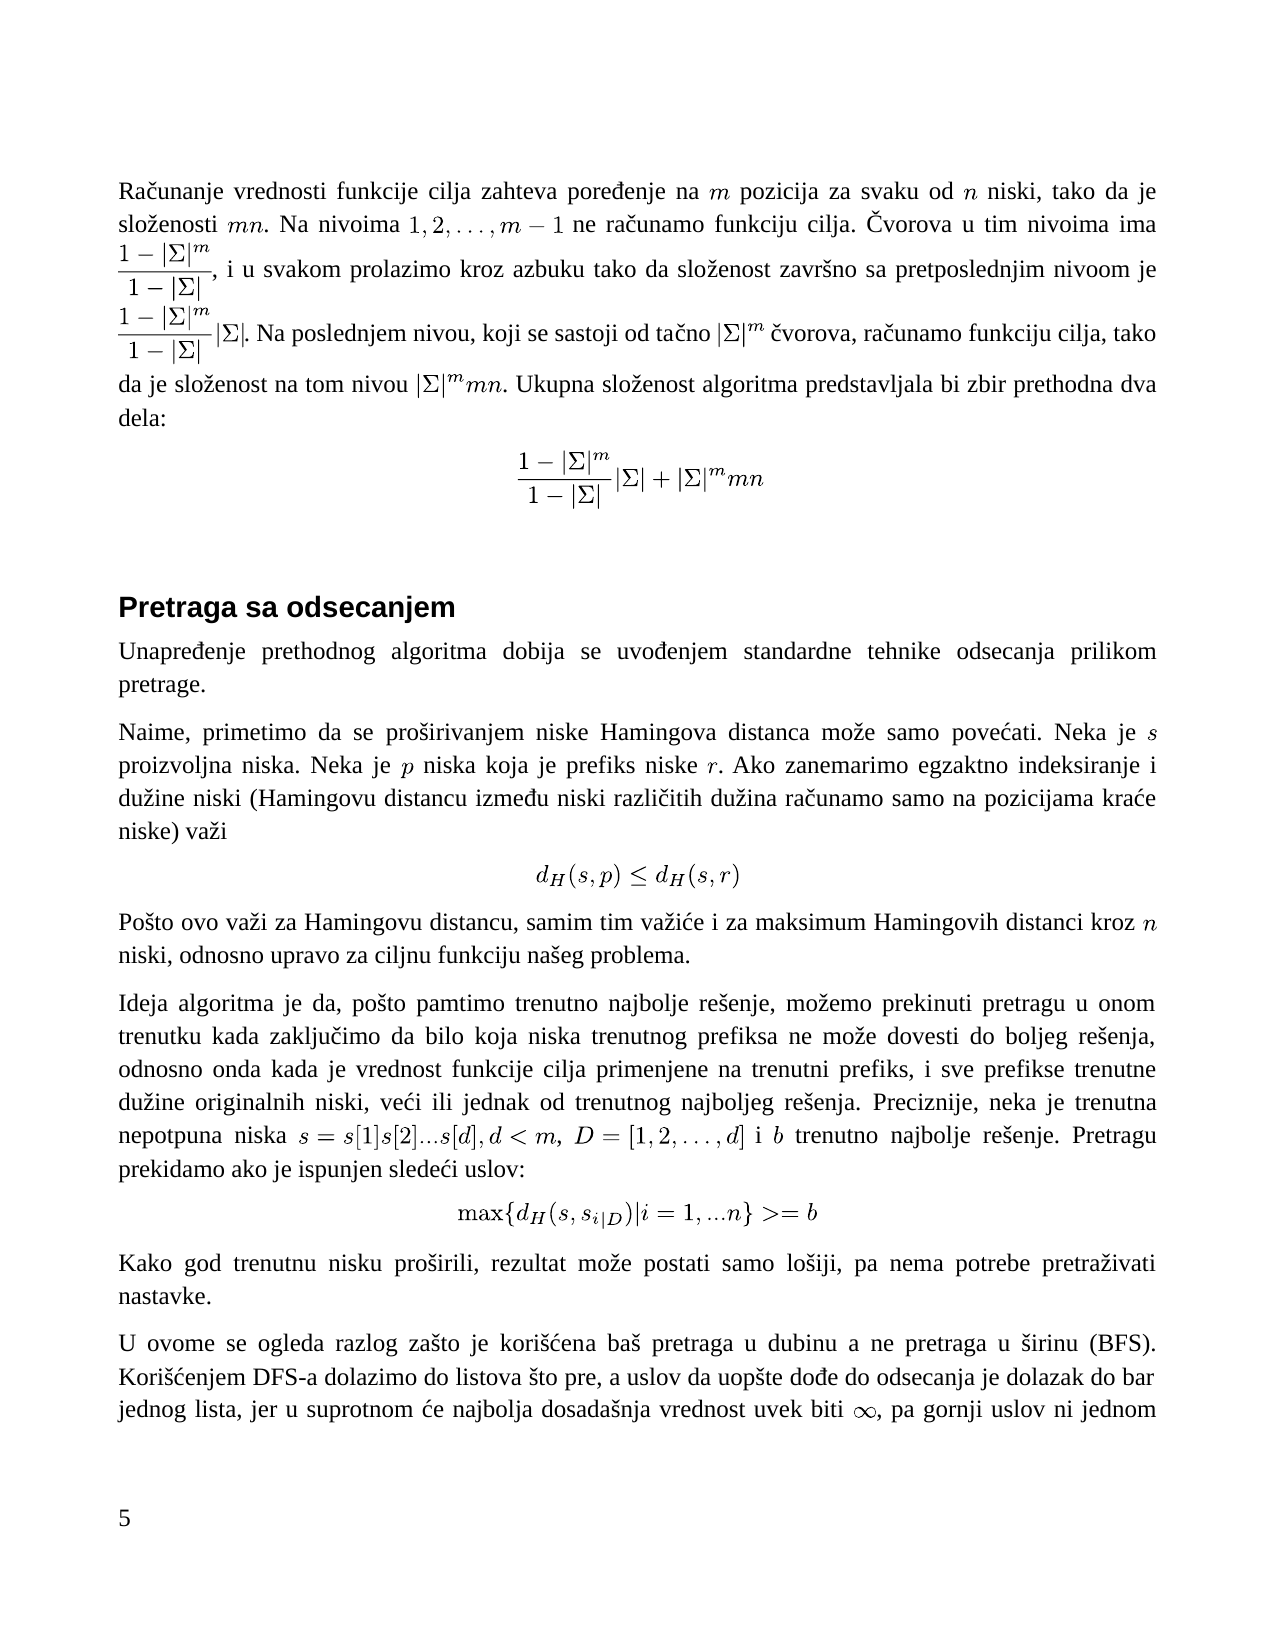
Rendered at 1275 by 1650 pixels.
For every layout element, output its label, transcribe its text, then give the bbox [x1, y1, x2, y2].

text Pošto ovo važi za Hamingovu distancu, samim tim važiće i za maksimum Hamingovih distanci kroz niski, odnosno upravo za ciljnu funkciju našeg problema. [118, 907, 1157, 969]
subtitle Pretraga sa odsecanjem [118, 590, 1157, 624]
text Računanje vrednosti funkcije cilja zahteva poređenje na pozicija za svaku od niski, tako da je složenosti . Na nivoima ne računamo funkciju cilja. Čvorova u tim nivoima ima , i u svakom prolazimo kroz azbuku tako da složenost završno sa pretposlednjim nivoom je . Na poslednjem nivou, koji se sastoji od tačno čvorova, računamo funkciju cilja, tako da je složenost na tom nivou . Ukupna složenost algoritma predstavljala bi zbir prethodna dva dela: [118, 176, 1157, 431]
text U ovome se ogleda razlog zašto je korišćena baš pretraga u dubinu a ne pretraga u širinu (BFS). Korišćenjem DFS-a dolazimo do listova što pre, a uslov da uopšte dođe do odsecanja je dolazak do bar jednog lista, jer u suprotnom će najbolja dosadašnja vrednost uvek biti , pa gornji uslov ni jednom [118, 1328, 1157, 1423]
text Ideja algoritma je da, pošto pamtimo trenutno najbolje rešenje, možemo prekinuti pretragu u onom trenutku kada zaključimo da bilo koja niska trenutnog prefiksa ne može dovesti do boljeg rešenja, odnosno onda kada je vrednost funkcije cilja primenjene na trenutni prefiks, i sve prefikse trenutne dužine originalnih niski, veći ili jednak od trenutnog najboljeg rešenja. Preciznije, neka je trenutna nepotpuna niska , i trenutno najbolje rešenje. Pretragu prekidamo ako je ispunjen sledeći uslov: [118, 988, 1157, 1183]
text Kako god trenutnu nisku proširili, rezultat može postati samo lošiji, pa nema potrebe pretraživati nastavke. [118, 1248, 1157, 1310]
text Naime, primetimo da se proširivanjem niske Hamingova distanca može samo povećati. Neka je proizvoljna niska. Neka je niska koja je prefiks niske . Ako zanemarimo egzaktno indeksiranje i dužine niski (Hamingovu distancu između niski različitih dužina računamo samo na pozicijama kraće niske) važi [118, 717, 1157, 845]
text Unapređenje prethodnog algoritma dobija se uvođenjem standardne tehnike odsecanja prilikom pretrage. [118, 636, 1157, 698]
